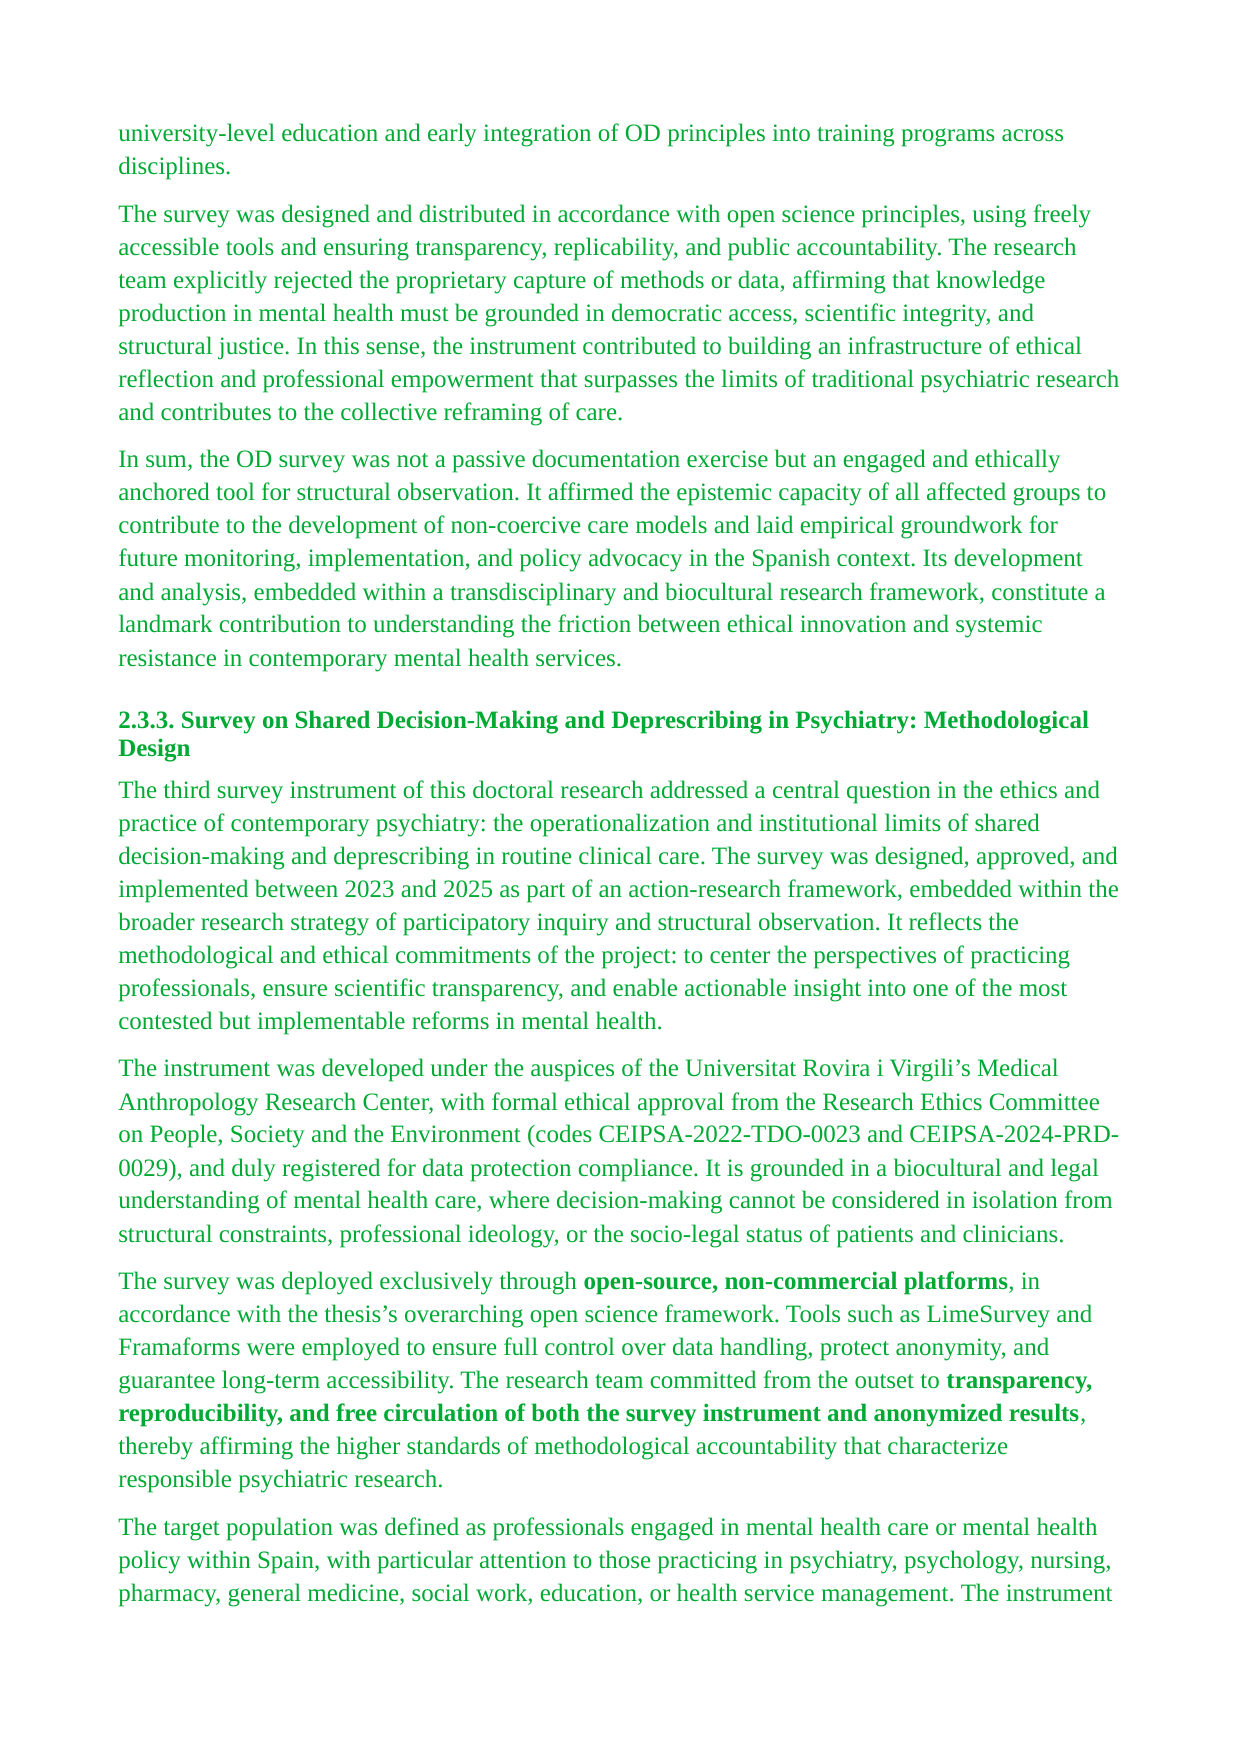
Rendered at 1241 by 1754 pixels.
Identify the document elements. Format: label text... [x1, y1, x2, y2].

text The instrument was developed under the auspices of the Universitat Rovira i Virgili’s Medical Anthropology Research Center, with formal ethical approval from the Research Ethics Committee on People, Society and the Environment (codes CEIPSA-2022-TDO-0023 and CEIPSA-2024-PRD-0029), and duly registered for data protection compliance. It is grounded in a biocultural and legal understanding of mental health care, where decision-making cannot be considered in isolation from structural constraints, professional ideology, or the socio-legal status of patients and clinicians. [118, 1053, 1122, 1247]
text The survey was designed and distributed in accordance with open science principles, using freely accessible tools and ensuring transparency, replicability, and public accountability. The research team explicitly rejected the proprietary capture of methods or data, affirming that knowledge production in mental health must be grounded in democratic access, scientific integrity, and structural justice. In this sense, the instrument contributed to building an infrastructure of ethical reflection and professional empowerment that surpasses the limits of traditional psychiatric research and contributes to the collective reframing of care. [118, 199, 1122, 426]
text The third survey instrument of this doctoral research addressed a central question in the ethics and practice of contemporary psychiatry: the operationalization and institutional limits of shared decision-making and deprescribing in routine clinical care. The survey was designed, approved, and implemented between 2023 and 2025 as part of an action-research framework, embedded within the broader research strategy of participatory inquiry and structural observation. It reflects the methodological and ethical commitments of the project: to center the perspectives of practicing professionals, ensure scientific transparency, and enable actionable insight into one of the most contested but implementable reforms in mental health. [118, 775, 1122, 1035]
text The survey was deployed exclusively through open-source, non-commercial platforms, in accordance with the thesis’s overarching open science framework. Tools such as LimeSurvey and Framaforms were employed to ensure full control over data handling, protect anonymity, and guarantee long-term accessibility. The research team committed from the outset to transparency, reproducibility, and free circulation of both the survey instrument and anonymized results, thereby affirming the higher standards of methodological accountability that characterize responsible psychiatric research. [118, 1266, 1122, 1493]
subtitle 2.3.3. Survey on Shared Decision-Making and Deprescribing in Psychiatry: Methodological Design [118, 705, 1122, 762]
text The target population was defined as professionals engaged in mental health care or mental health policy within Spain, with particular attention to those practicing in psychiatry, psychology, nursing, pharmacy, general medicine, social work, education, or health service management. The instrument [118, 1512, 1122, 1607]
text In sum, the OD survey was not a passive documentation exercise but an engaged and ethically anchored tool for structural observation. It affirmed the epistemic capacity of all affected groups to contribute to the development of non-coercive care models and laid empirical groundwork for future monitoring, implementation, and policy advocacy in the Spanish context. Its development and analysis, embedded within a transdisciplinary and biocultural research framework, constitute a landmark contribution to understanding the friction between ethical innovation and systemic resistance in contemporary mental health services. [118, 444, 1122, 671]
text university-level education and early integration of OD principles into training programs across disciplines. [118, 118, 1122, 180]
